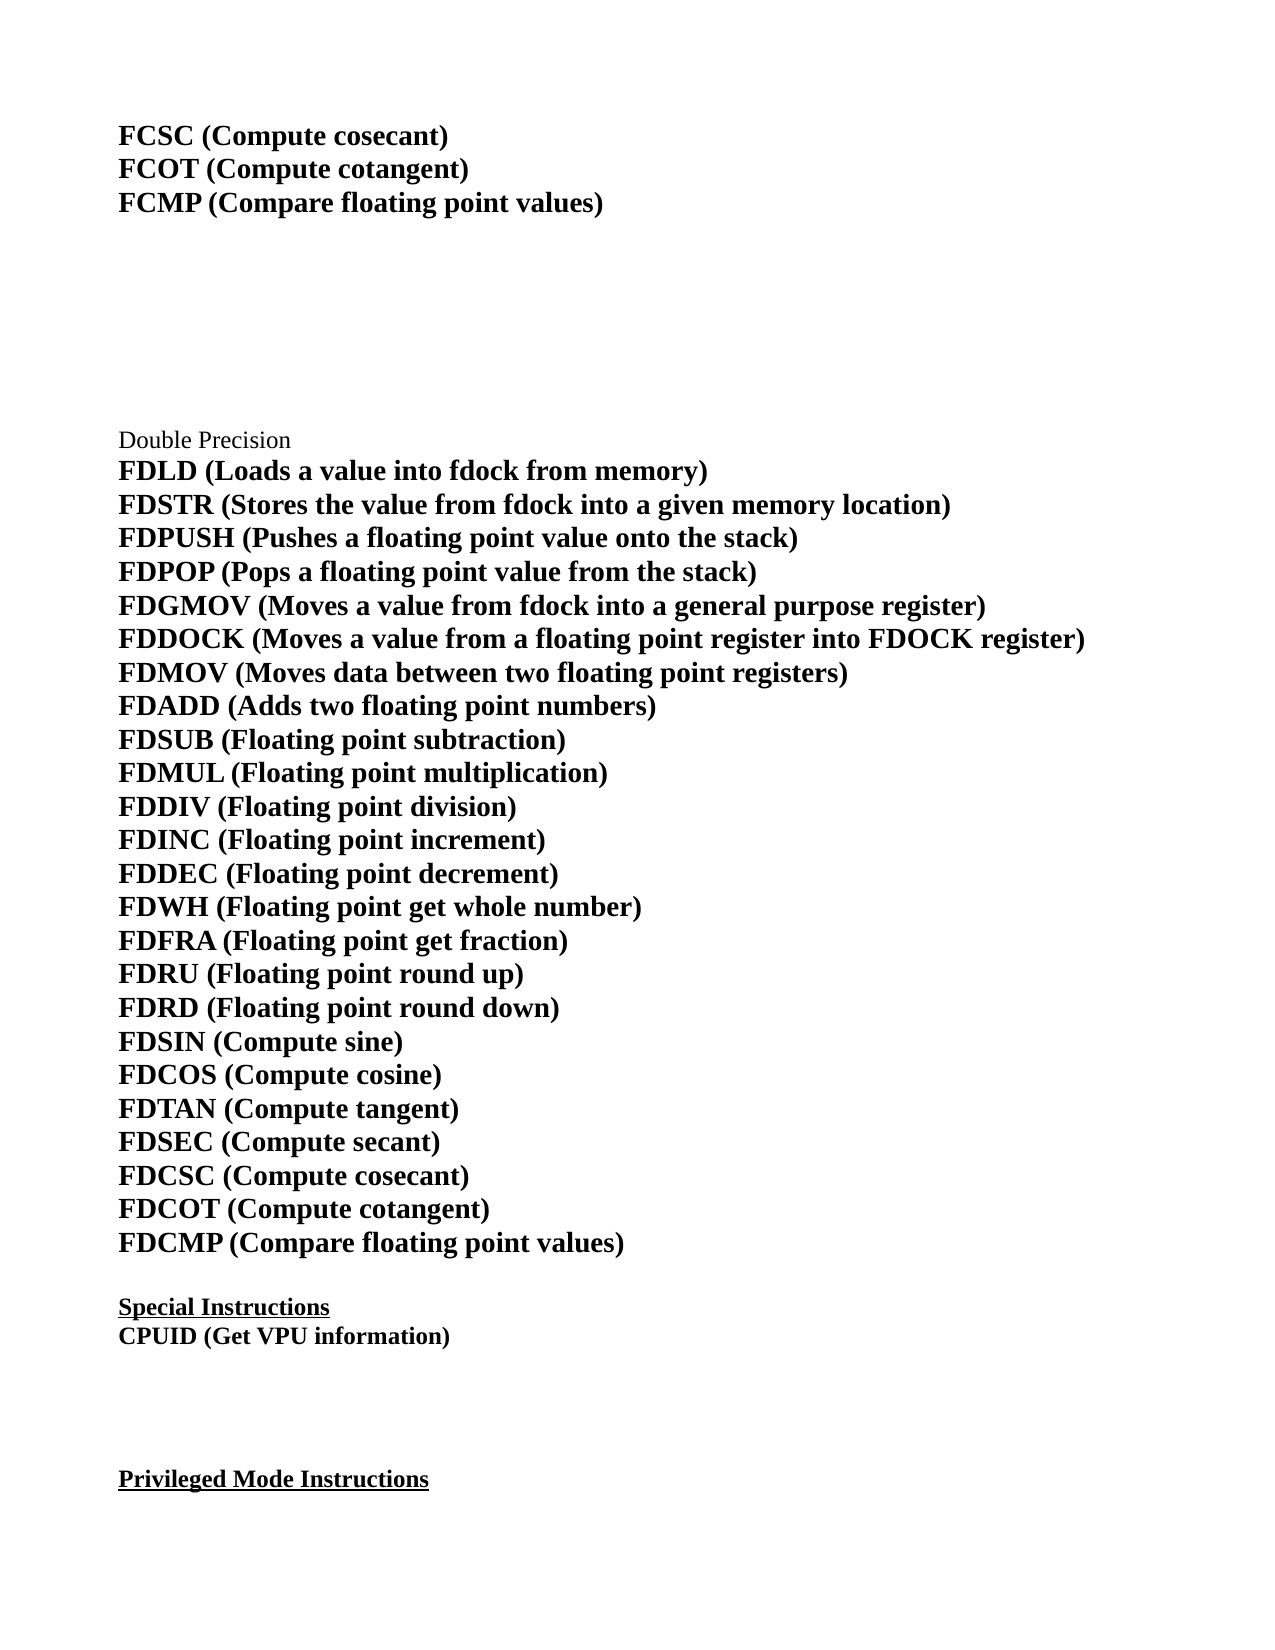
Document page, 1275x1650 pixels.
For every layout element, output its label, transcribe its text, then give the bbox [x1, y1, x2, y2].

text Privileged Mode Instructions [118, 1464, 1157, 1493]
text Special Instructions [118, 1292, 1157, 1321]
text FDCOS (Compute cosine) [118, 1057, 1157, 1091]
text FDSUB (Floating point subtraction) [118, 722, 1157, 755]
text FDGMOV (Moves a value from fdock into a general purpose register) [118, 588, 1157, 621]
text Double Precision [118, 425, 1157, 453]
text FDCOT (Compute cotangent) [118, 1191, 1157, 1225]
text FDLD (Loads a value into fdock from memory) [118, 453, 1157, 487]
text FDSTR (Stores the value from fdock into a given memory location) [118, 487, 1157, 521]
text FDRU (Floating point round up) [118, 957, 1157, 990]
text FDINC (Floating point increment) [118, 822, 1157, 856]
text FCSC (Compute cosecant) [118, 118, 1157, 152]
text FDPUSH (Pushes a floating point value onto the stack) [118, 521, 1157, 554]
text FDRD (Floating point round down) [118, 990, 1157, 1024]
text FDMOV (Moves data between two floating point registers) [118, 655, 1157, 688]
text FDDOCK (Moves a value from a floating point register into FDOCK register) [118, 621, 1157, 655]
text FDCMP (Compare floating point values) [118, 1225, 1157, 1258]
text FDFRA (Floating point get fraction) [118, 923, 1157, 957]
text FDDEC (Floating point decrement) [118, 856, 1157, 889]
text FDTAN (Compute tangent) [118, 1091, 1157, 1124]
text FDCSC (Compute cosecant) [118, 1158, 1157, 1191]
text CPUID (Get VPU information) [118, 1321, 1157, 1349]
text FDSIN (Compute sine) [118, 1024, 1157, 1057]
text FDSEC (Compute secant) [118, 1124, 1157, 1158]
text FCOT (Compute cotangent) [118, 152, 1157, 185]
text FDMUL (Floating point multiplication) [118, 755, 1157, 789]
text FCMP (Compare floating point values) [118, 185, 1157, 219]
text FDDIV (Floating point division) [118, 789, 1157, 822]
text FDWH (Floating point get whole number) [118, 889, 1157, 923]
text FDADD (Adds two floating point numbers) [118, 688, 1157, 722]
text FDPOP (Pops a floating point value from the stack) [118, 554, 1157, 588]
